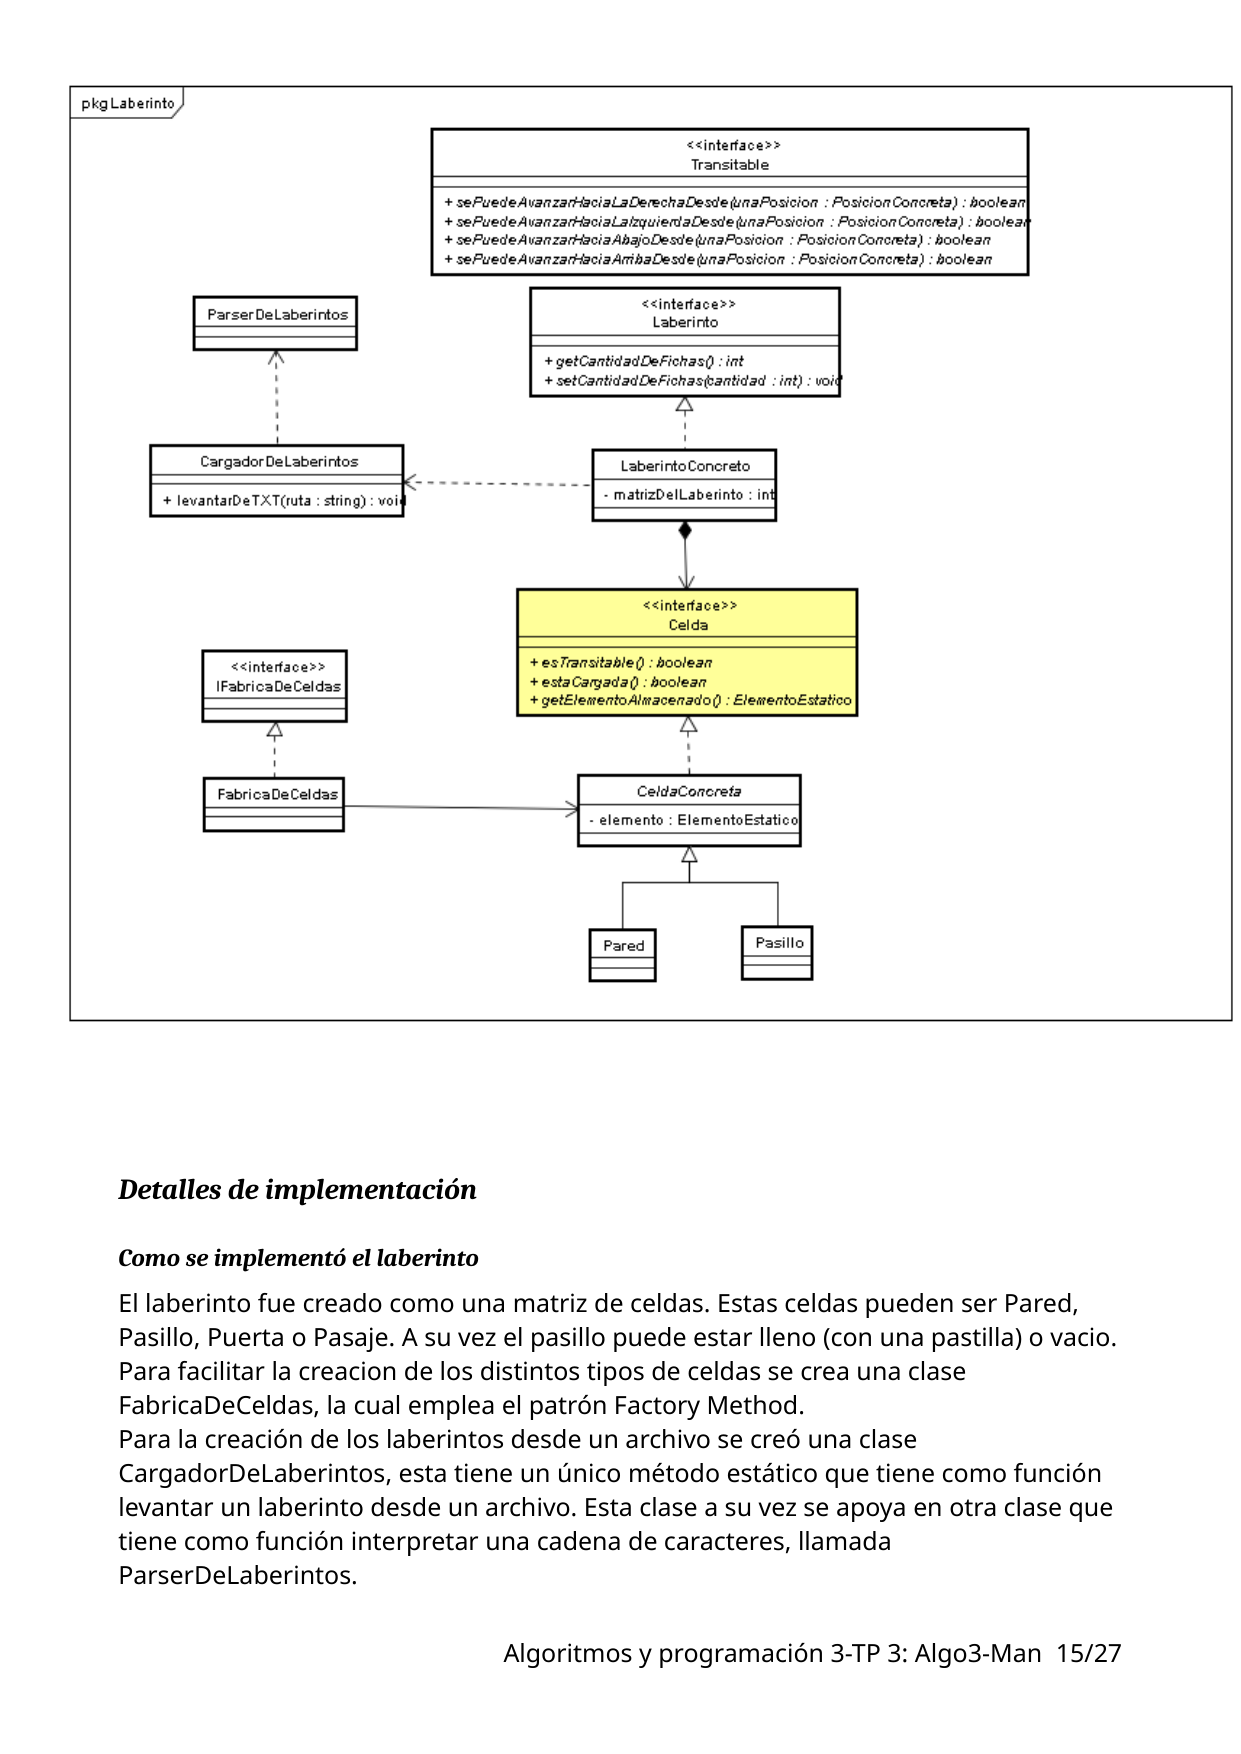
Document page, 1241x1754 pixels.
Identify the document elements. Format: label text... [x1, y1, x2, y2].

text El laberinto fue creado como una matriz de celdas. Estas celdas pueden ser Pared, Pasillo, Puerta o Pasaje. A su vez el pasillo puede estar lleno (con una pastilla) o vacio. Para facilitar la creacion de los distintos tipos de celdas se crea una clase FabricaDeCeldas, la cual emplea el patrón Factory Method. [118, 1285, 1122, 1421]
subtitle Detalles de implementación [118, 1173, 1122, 1207]
subtitle Como se implementó el laberinto [118, 1244, 1122, 1273]
text Para la creación de los laberintos desde un archivo se creó una clase CargadorDeLaberintos, esta tiene un único método estático que tiene como función levantar un laberinto desde un archivo. Esta clase a su vez se apoya en otra clase que tiene como función interpretar una cadena de caracteres, llamada ParserDeLaberintos. [118, 1421, 1122, 1592]
